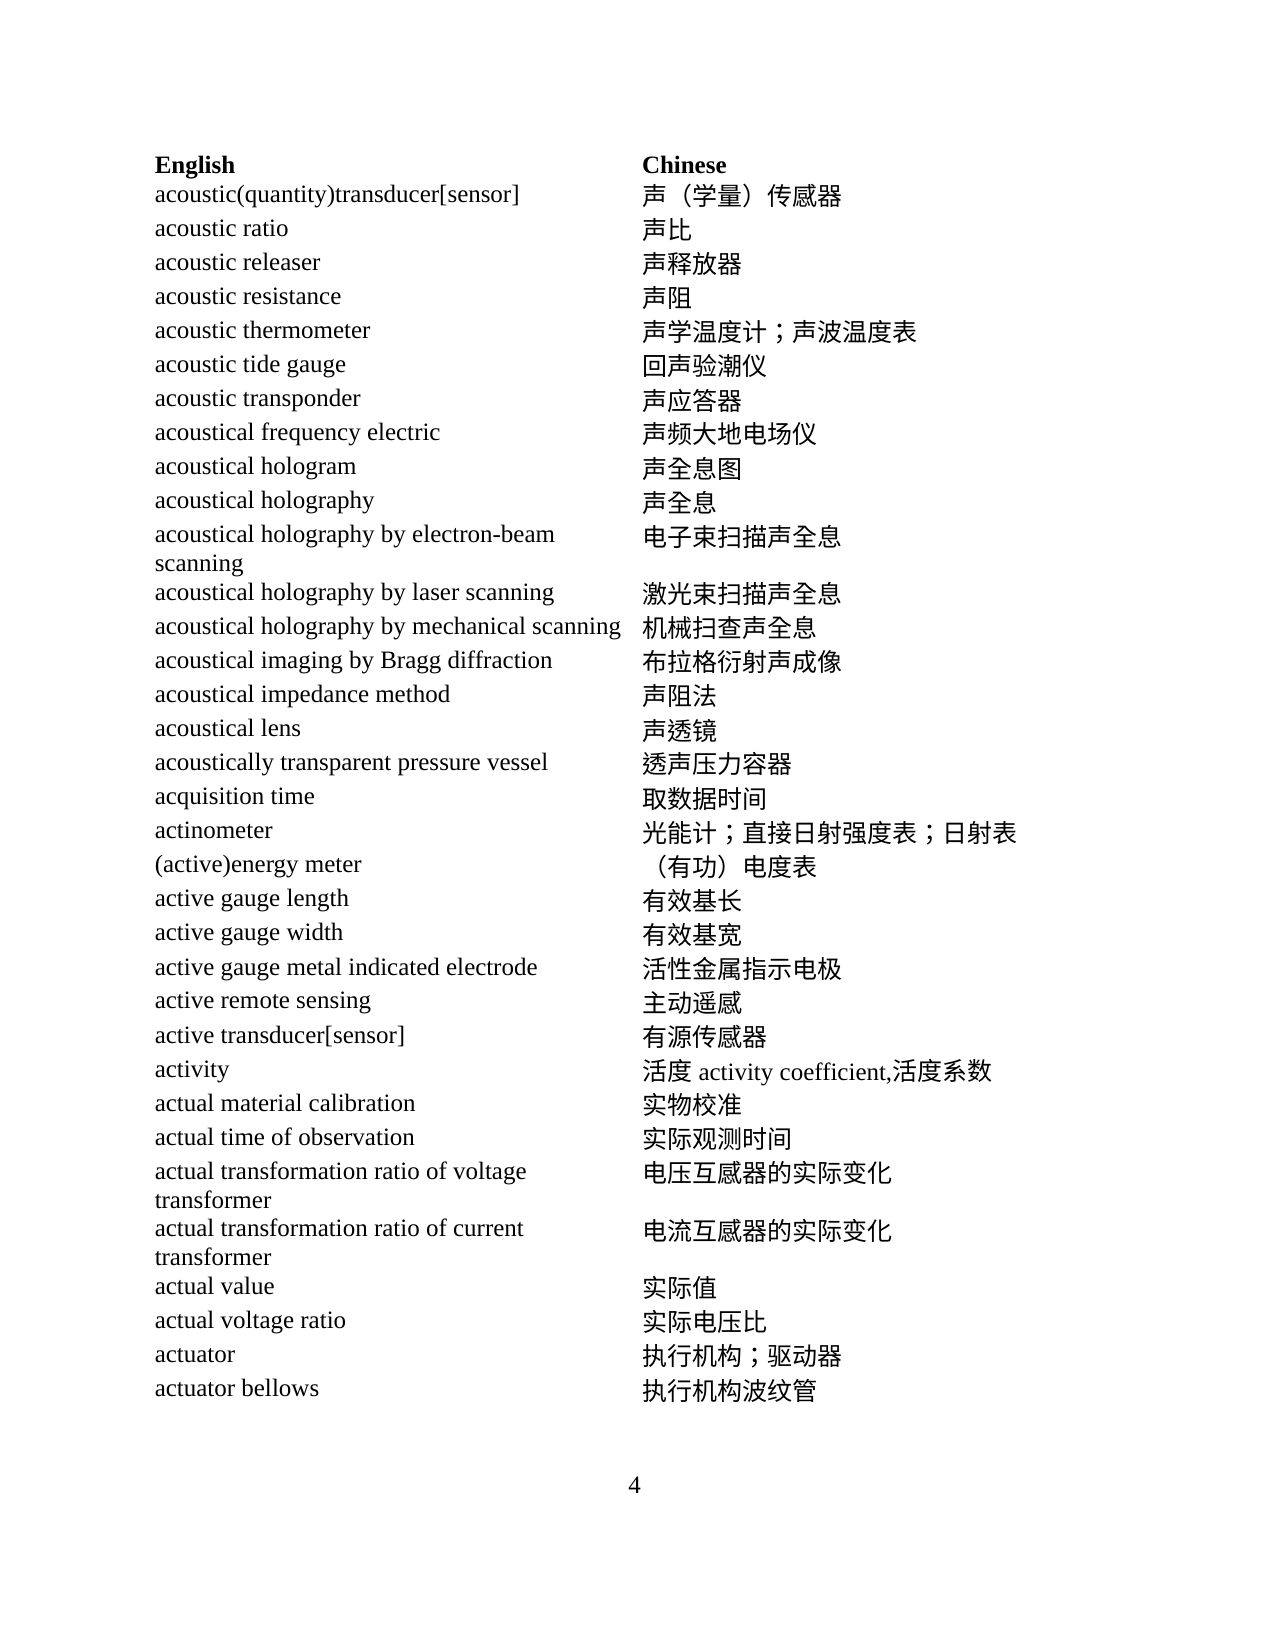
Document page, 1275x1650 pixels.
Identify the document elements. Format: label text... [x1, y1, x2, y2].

table_cell active gauge width [150, 918, 637, 952]
table_cell 执行机构；驱动器 [638, 1339, 1125, 1373]
table_cell 声全息图 [638, 451, 1125, 485]
table_cell actual material calibration [150, 1088, 637, 1122]
table_cell (active)energy meter [150, 849, 637, 883]
table_cell 声阻 [638, 281, 1125, 315]
table_cell 实际电压比 [638, 1305, 1125, 1339]
table_cell acoustic ratio [150, 213, 637, 247]
table_cell acoustic transponder [150, 383, 637, 417]
table_cell acoustical hologram [150, 451, 637, 485]
table_cell acoustic releaser [150, 247, 637, 281]
table_cell 回声验潮仪 [638, 349, 1125, 383]
table_cell acoustic(quantity)transducer[sensor] [150, 179, 637, 213]
table_cell 声频大地电场仪 [638, 417, 1125, 451]
table_cell activity [150, 1054, 637, 1088]
table_cell 电流互感器的实际变化 [638, 1214, 1125, 1271]
table_cell active gauge length [150, 884, 637, 917]
table_cell 声应答器 [638, 383, 1125, 417]
table_cell 活性金属指示电极 [638, 952, 1125, 986]
table_cell acoustical impedance method [150, 679, 637, 713]
table_cell actuator [150, 1339, 637, 1373]
table_cell acoustic resistance [150, 281, 637, 315]
table_cell acoustic thermometer [150, 315, 637, 349]
table_cell 电子束扫描声全息 [638, 519, 1125, 577]
table_cell （有功）电度表 [638, 849, 1125, 883]
table_cell 机械扫查声全息 [638, 611, 1125, 645]
table_cell 声释放器 [638, 247, 1125, 281]
table_cell actinometer [150, 815, 637, 849]
table_cell actuator bellows [150, 1373, 637, 1407]
table_cell 声阻法 [638, 679, 1125, 713]
table_cell acoustic tide gauge [150, 349, 637, 383]
table_cell 光能计；直接日射强度表；日射表 [638, 815, 1125, 849]
table_cell 有效基长 [638, 884, 1125, 917]
table_cell 声（学量）传感器 [638, 179, 1125, 213]
table_cell 透声压力容器 [638, 747, 1125, 781]
table_cell 有效基宽 [638, 918, 1125, 952]
table_cell actual value [150, 1271, 637, 1305]
table_cell 声全息 [638, 485, 1125, 519]
table_cell 声比 [638, 213, 1125, 247]
table_cell acoustically transparent pressure vessel [150, 747, 637, 781]
table_cell active gauge metal indicated electrode [150, 952, 637, 986]
table_cell acoustical imaging by Bragg diffraction [150, 645, 637, 679]
table_cell acquisition time [150, 781, 637, 815]
table_cell 主动遥感 [638, 986, 1125, 1020]
table_cell acoustical lens [150, 713, 637, 747]
table_cell actual transformation ratio of current transformer [150, 1214, 637, 1271]
table_cell 电压互感器的实际变化 [638, 1156, 1125, 1213]
table_cell 激光束扫描声全息 [638, 577, 1125, 611]
table_cell 实际观测时间 [638, 1122, 1125, 1156]
table_cell 取数据时间 [638, 781, 1125, 815]
table_cell actual voltage ratio [150, 1305, 637, 1339]
table_cell 实际值 [638, 1271, 1125, 1305]
table_cell acoustical holography by laser scanning [150, 577, 637, 611]
table_cell 实物校准 [638, 1088, 1125, 1122]
table_cell 执行机构波纹管 [638, 1373, 1125, 1407]
table_cell acoustical holography by mechanical scanning [150, 611, 637, 645]
table_cell acoustical holography [150, 485, 637, 519]
table_cell actual transformation ratio of voltage transformer [150, 1156, 637, 1213]
table_cell active transducer[sensor] [150, 1020, 637, 1054]
table_cell acoustical frequency electric [150, 417, 637, 451]
table_cell 布拉格衍射声成像 [638, 645, 1125, 679]
table_header Chinese [638, 150, 1125, 179]
table_header English [150, 150, 637, 179]
table_cell 声学温度计；声波温度表 [638, 315, 1125, 349]
table_cell active remote sensing [150, 986, 637, 1020]
table_cell acoustical holography by electron-beam scanning [150, 519, 637, 577]
table_cell 活度 activity coefficient,活度系数 [638, 1054, 1125, 1088]
table_cell 声透镜 [638, 713, 1125, 747]
table_cell actual time of observation [150, 1122, 637, 1156]
table_cell 有源传感器 [638, 1020, 1125, 1054]
